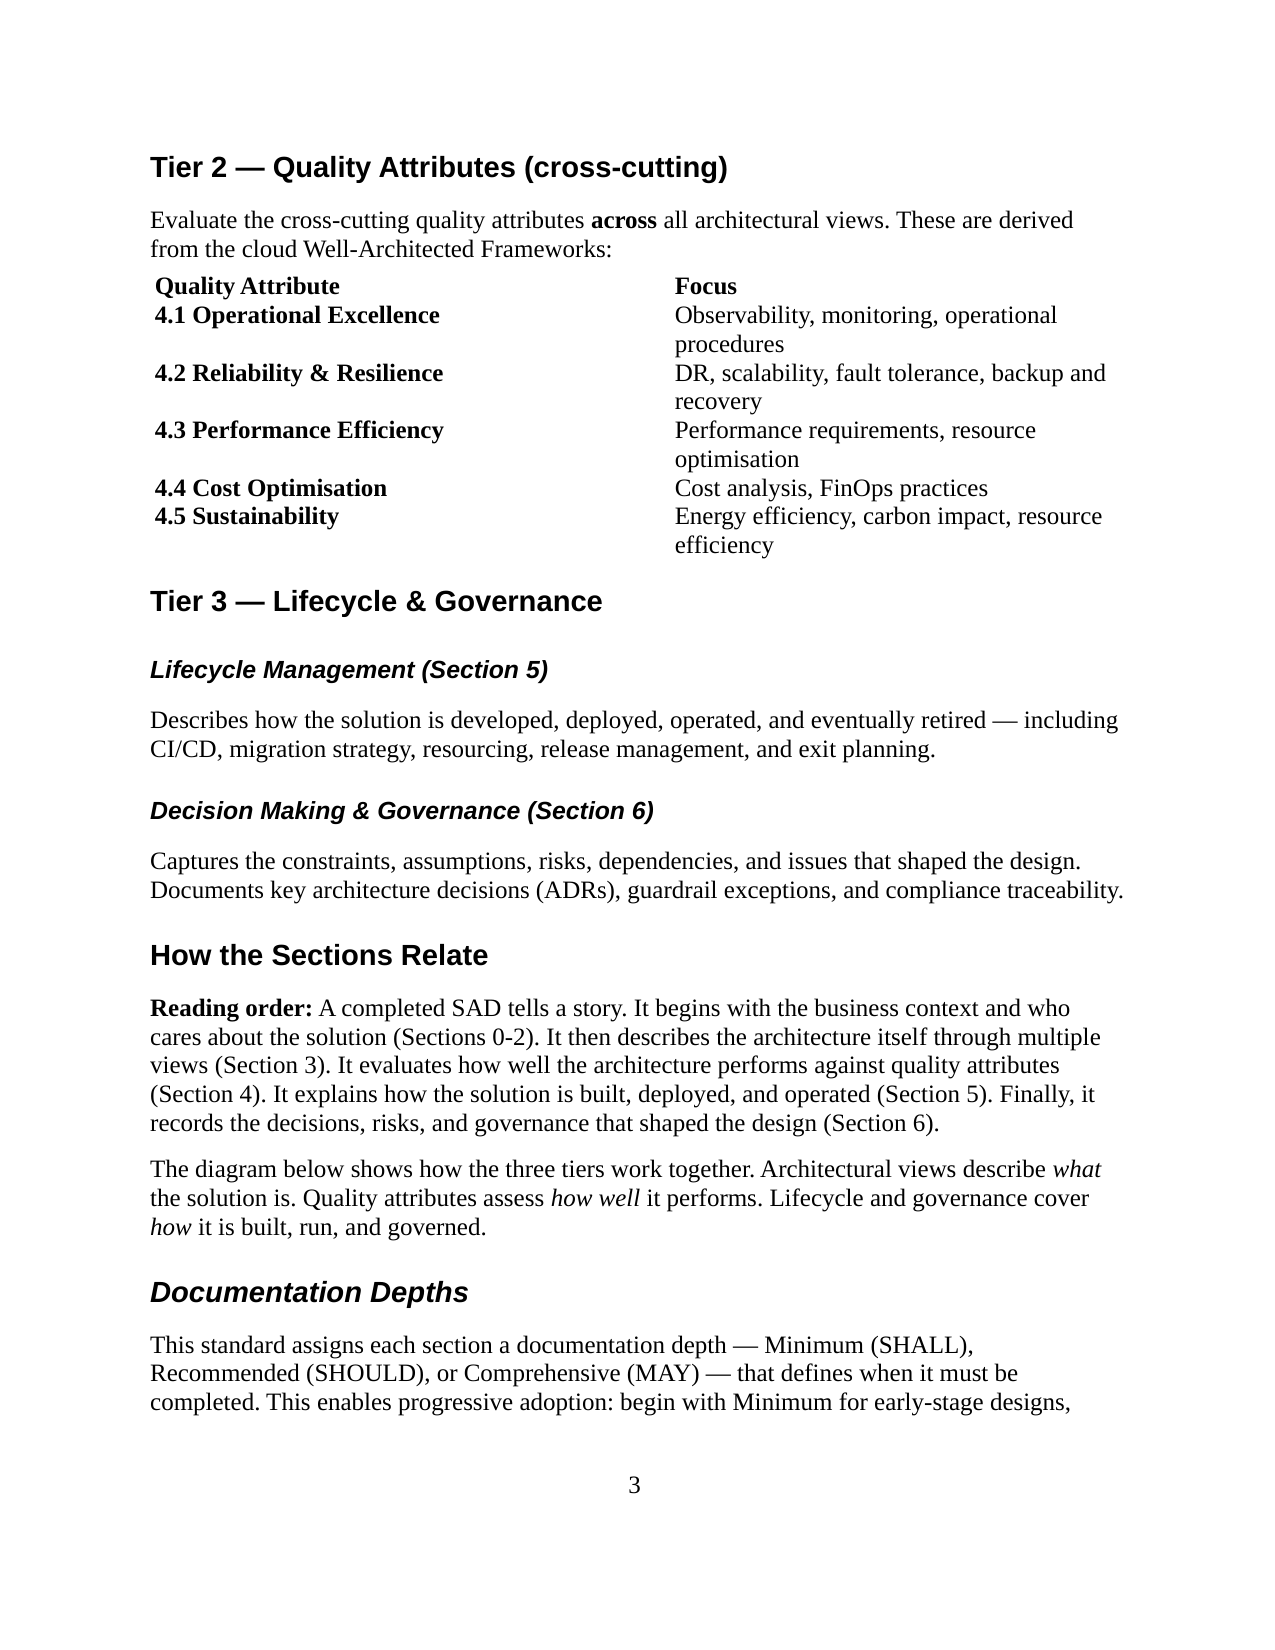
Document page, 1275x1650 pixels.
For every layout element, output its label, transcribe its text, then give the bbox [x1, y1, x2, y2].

table_cell DR, scalability, fault tolerance, backup and recovery [670, 358, 1125, 415]
text Evaluate the cross-cutting quality attributes across all architectural views. These are derived from the cloud Well-Architected Frameworks: [150, 205, 1125, 262]
table_cell 4.1 Operational Excellence [150, 300, 670, 358]
subtitle Lifecycle Management (Section 5) [150, 655, 1125, 683]
table_cell Performance requirements, resource optimisation [670, 415, 1125, 473]
text The diagram below shows how the three tiers work together. Architectural views describe what the solution is. Quality attributes assess how well it performs. Lifecycle and governance cover how it is built, run, and governed. [150, 1154, 1125, 1241]
table_cell 4.2 Reliability & Resilience [150, 358, 670, 415]
text Reading order: A completed SAD tells a story. It begins with the business context and who cares about the solution (Sections 0-2). It then describes the architecture itself through multiple views (Section 3). It evaluates how well the architecture performs against quality attributes (Section 4). It explains how the solution is built, deployed, and operated (Section 5). Finally, it records the decisions, risks, and governance that shaped the design (Section 6). [150, 993, 1125, 1137]
table_header Quality Attribute [150, 271, 670, 300]
table_cell 4.4 Cost Optimisation [150, 473, 670, 501]
table_cell Energy efficiency, carbon impact, resource efficiency [670, 501, 1125, 559]
table_cell 4.3 Performance Efficiency [150, 415, 670, 473]
subtitle Decision Making & Governance (Section 6) [150, 796, 1125, 825]
text This standard assigns each section a documentation depth — Minimum (SHALL), Recommended (SHOULD), or Comprehensive (MAY) — that defines when it must be completed. This enables progressive adoption: begin with Minimum for early-stage designs, [150, 1330, 1125, 1416]
subtitle Tier 2 — Quality Attributes (cross-cutting) [150, 150, 1125, 183]
subtitle Tier 3 — Lifecycle & Governance [150, 584, 1125, 617]
table_cell Cost analysis, FinOps practices [670, 473, 1125, 501]
text Captures the constraints, assumptions, risks, dependencies, and issues that shaped the design. Documents key architecture decisions (ADRs), guardrail exceptions, and compliance traceability. [150, 846, 1125, 904]
text Describes how the solution is developed, deployed, operated, and eventually retired — including CI/CD, migration strategy, resourcing, release management, and exit planning. [150, 705, 1125, 762]
subtitle How the Sections Relate [150, 938, 1125, 971]
table_cell 4.5 Sustainability [150, 501, 670, 559]
subtitle Documentation Depths [150, 1275, 1125, 1308]
table_cell Observability, monitoring, operational procedures [670, 300, 1125, 358]
table_header Focus [670, 271, 1125, 300]
